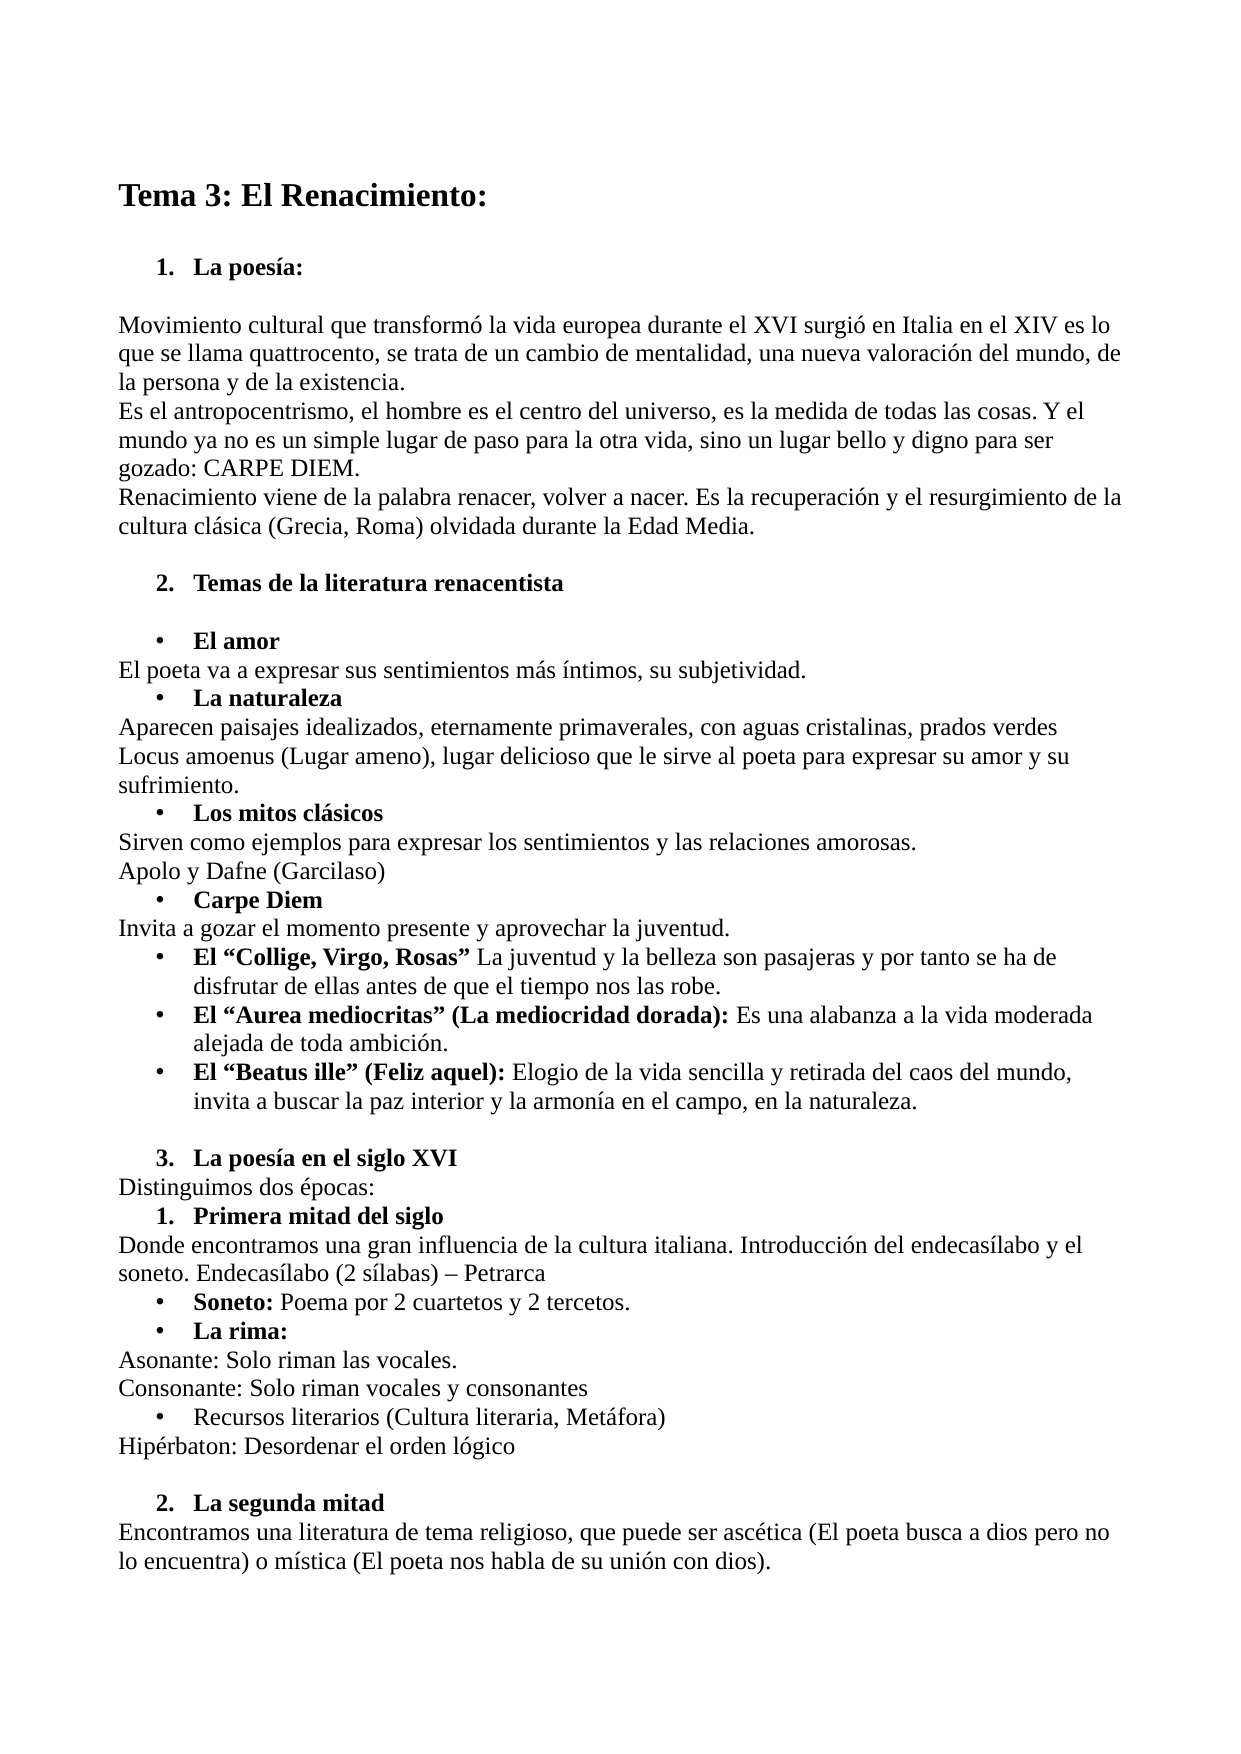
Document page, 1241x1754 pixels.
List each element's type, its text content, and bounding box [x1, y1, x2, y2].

list Temas de la literatura renacentista [156, 568, 1122, 597]
text Apolo y Dafne (Garcilaso) [118, 856, 1122, 885]
text Aparecen paisajes idealizados, eternamente primaverales, con aguas cristalinas, prados verdes Locus amoenus (Lugar ameno), lugar delicioso que le sirve al poeta para expresar su amor y su sufrimiento. [118, 712, 1122, 798]
text Tema 3: El Renacimiento: [118, 176, 1122, 214]
list La poesía: [156, 252, 1122, 281]
text El poeta va a expresar sus sentimientos más íntimos, su subjetividad. [118, 655, 1122, 683]
list El amor [156, 626, 1122, 655]
text Consonante: Solo riman vocales y consonantes [118, 1373, 1122, 1402]
text Sirven como ejemplos para expresar los sentimientos y las relaciones amorosas. [118, 827, 1122, 856]
text Movimiento cultural que transformó la vida europea durante el XVI surgió en Italia en el XIV es lo que se llama quattrocento, se trata de un cambio de mentalidad, una nueva valoración del mundo, de la persona y de la existencia. [118, 310, 1122, 396]
list Los mitos clásicos [156, 798, 1122, 827]
text Es el antropocentrismo, el hombre es el centro del universo, es la medida de todas las cosas. Y el mundo ya no es un simple lugar de paso para la otra vida, sino un lugar bello y digno para ser gozado: CARPE DIEM. [118, 396, 1122, 482]
list Soneto: Poema por 2 cuartetos y 2 tercetos. [156, 1287, 1122, 1316]
list Primera mitad del siglo [156, 1201, 1122, 1230]
text Hipérbaton: Desordenar el orden lógico [118, 1431, 1122, 1460]
list Recursos literarios (Cultura literaria, Metáfora) [156, 1402, 1122, 1431]
list La poesía en el siglo XVI [156, 1143, 1122, 1172]
list El “Collige, Virgo, Rosas” La juventud y la belleza son pasajeras y por tanto se ha de disfrutar de ellas antes de que el tiempo nos las robe. [156, 942, 1122, 1000]
list La rima: [156, 1316, 1122, 1345]
text Distinguimos dos épocas: [118, 1172, 1122, 1201]
list La naturaleza [156, 683, 1122, 712]
list El “Aurea mediocritas” (La mediocridad dorada): Es una alabanza a la vida moderada alejada de toda ambición. [156, 1000, 1122, 1057]
text Donde encontramos una gran influencia de la cultura italiana. Introducción del endecasílabo y el soneto. Endecasílabo (2 sílabas) – Petrarca [118, 1230, 1122, 1287]
list La segunda mitad [156, 1488, 1122, 1517]
text Renacimiento viene de la palabra renacer, volver a nacer. Es la recuperación y el resurgimiento de la cultura clásica (Grecia, Roma) olvidada durante la Edad Media. [118, 482, 1122, 540]
text Encontramos una literatura de tema religioso, que puede ser ascética (El poeta busca a dios pero no lo encuentra) o mística (El poeta nos habla de su unión con dios). [118, 1517, 1122, 1575]
text Asonante: Solo riman las vocales. [118, 1345, 1122, 1373]
list El “Beatus ille” (Feliz aquel): Elogio de la vida sencilla y retirada del caos del mundo, invita a buscar la paz interior y la armonía en el campo, en la naturaleza. [156, 1057, 1122, 1115]
text Invita a gozar el momento presente y aprovechar la juventud. [118, 913, 1122, 942]
list Carpe Diem [156, 885, 1122, 913]
